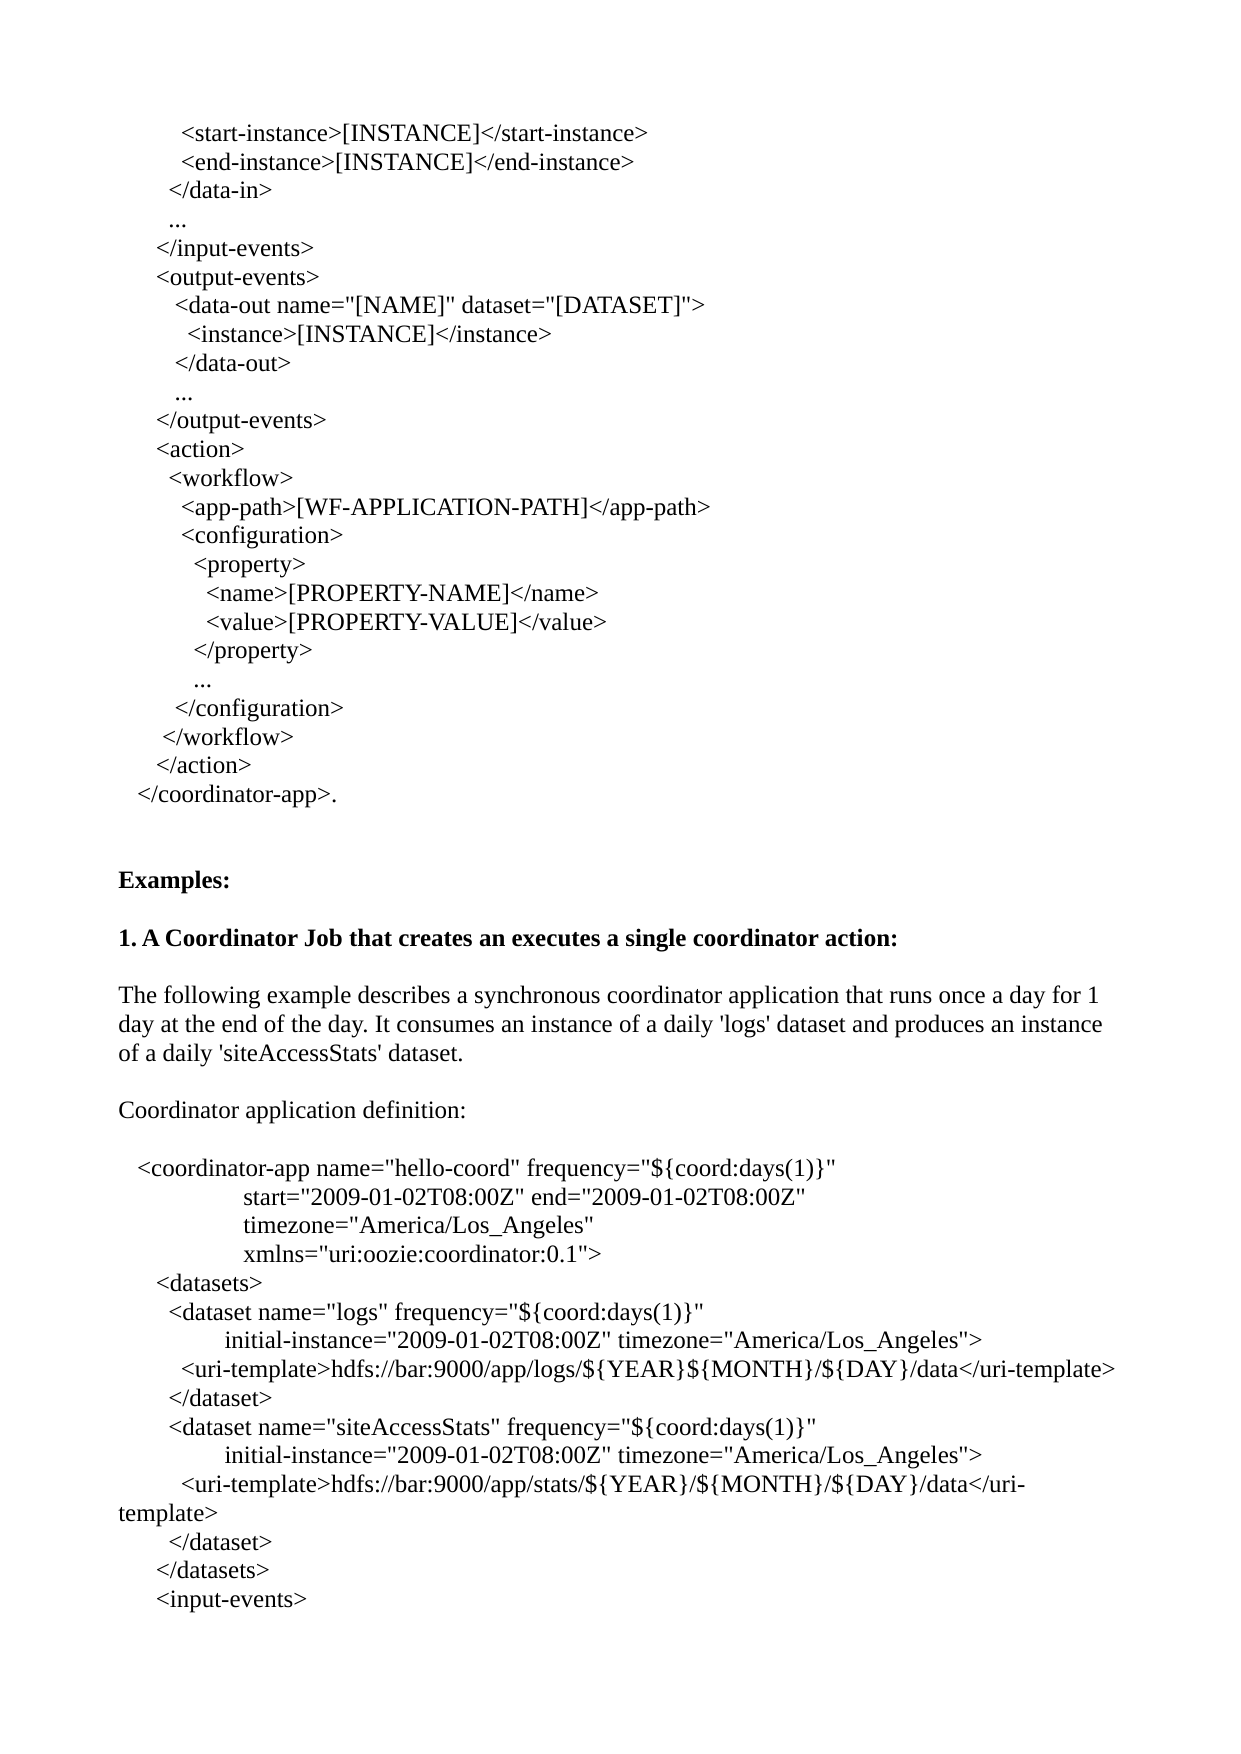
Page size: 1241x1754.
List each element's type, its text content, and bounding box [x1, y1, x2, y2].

text <workflow> [118, 463, 1122, 492]
text <start-instance>[INSTANCE]</start-instance> [118, 118, 1122, 147]
text <uri-template>hdfs://bar:9000/app/stats/${YEAR}/${MONTH}/${DAY}/data</uri-template> [118, 1469, 1122, 1527]
text <value>[PROPERTY-VALUE]</value> [118, 607, 1122, 636]
text </data-in> [118, 176, 1122, 204]
text </dataset> [118, 1383, 1122, 1412]
text <dataset name="logs" frequency="${coord:days(1)}" [118, 1297, 1122, 1326]
text <data-out name="[NAME]" dataset="[DATASET]"> [118, 291, 1122, 319]
text Coordinator application definition: [118, 1096, 1122, 1124]
text <action> [118, 434, 1122, 463]
text <property> [118, 549, 1122, 578]
text </output-events> [118, 406, 1122, 434]
text <name>[PROPERTY-NAME]</name> [118, 578, 1122, 607]
text </property> [118, 636, 1122, 664]
text </action> [118, 751, 1122, 779]
text </workflow> [118, 722, 1122, 751]
text <instance>[INSTANCE]</instance> [118, 319, 1122, 348]
text <datasets> [118, 1268, 1122, 1297]
text <configuration> [118, 521, 1122, 549]
text ... [118, 664, 1122, 693]
text <input-events> [118, 1584, 1122, 1613]
text initial-instance="2009-01-02T08:00Z" timezone="America/Los_Angeles"> [118, 1326, 1122, 1354]
text <end-instance>[INSTANCE]</end-instance> [118, 147, 1122, 176]
text </datasets> [118, 1556, 1122, 1584]
text timezone="America/Los_Angeles" [118, 1211, 1122, 1239]
text <dataset name="siteAccessStats" frequency="${coord:days(1)}" [118, 1412, 1122, 1441]
text </coordinator-app>. [118, 779, 1122, 808]
text ... [118, 204, 1122, 233]
text xmlns="uri:oozie:coordinator:0.1"> [118, 1239, 1122, 1268]
text 1. A Coordinator Job that creates an executes a single coordinator action: [118, 923, 1122, 952]
text <app-path>[WF-APPLICATION-PATH]</app-path> [118, 492, 1122, 521]
text </input-events> [118, 233, 1122, 262]
text initial-instance="2009-01-02T08:00Z" timezone="America/Los_Angeles"> [118, 1441, 1122, 1469]
text <uri-template>hdfs://bar:9000/app/logs/${YEAR}${MONTH}/${DAY}/data</uri-template> [118, 1354, 1122, 1383]
text <output-events> [118, 262, 1122, 291]
text ... [118, 377, 1122, 406]
text <coordinator-app name="hello-coord" frequency="${coord:days(1)}" [118, 1153, 1122, 1182]
text start="2009-01-02T08:00Z" end="2009-01-02T08:00Z" [118, 1182, 1122, 1211]
text </data-out> [118, 348, 1122, 377]
text </configuration> [118, 693, 1122, 722]
text </dataset> [118, 1527, 1122, 1556]
text The following example describes a synchronous coordinator application that runs once a day for 1 day at the end of the day. It consumes an instance of a daily 'logs' dataset and produces an instance of a daily 'siteAccessStats' dataset. [118, 981, 1122, 1067]
text Examples: [118, 866, 1122, 894]
